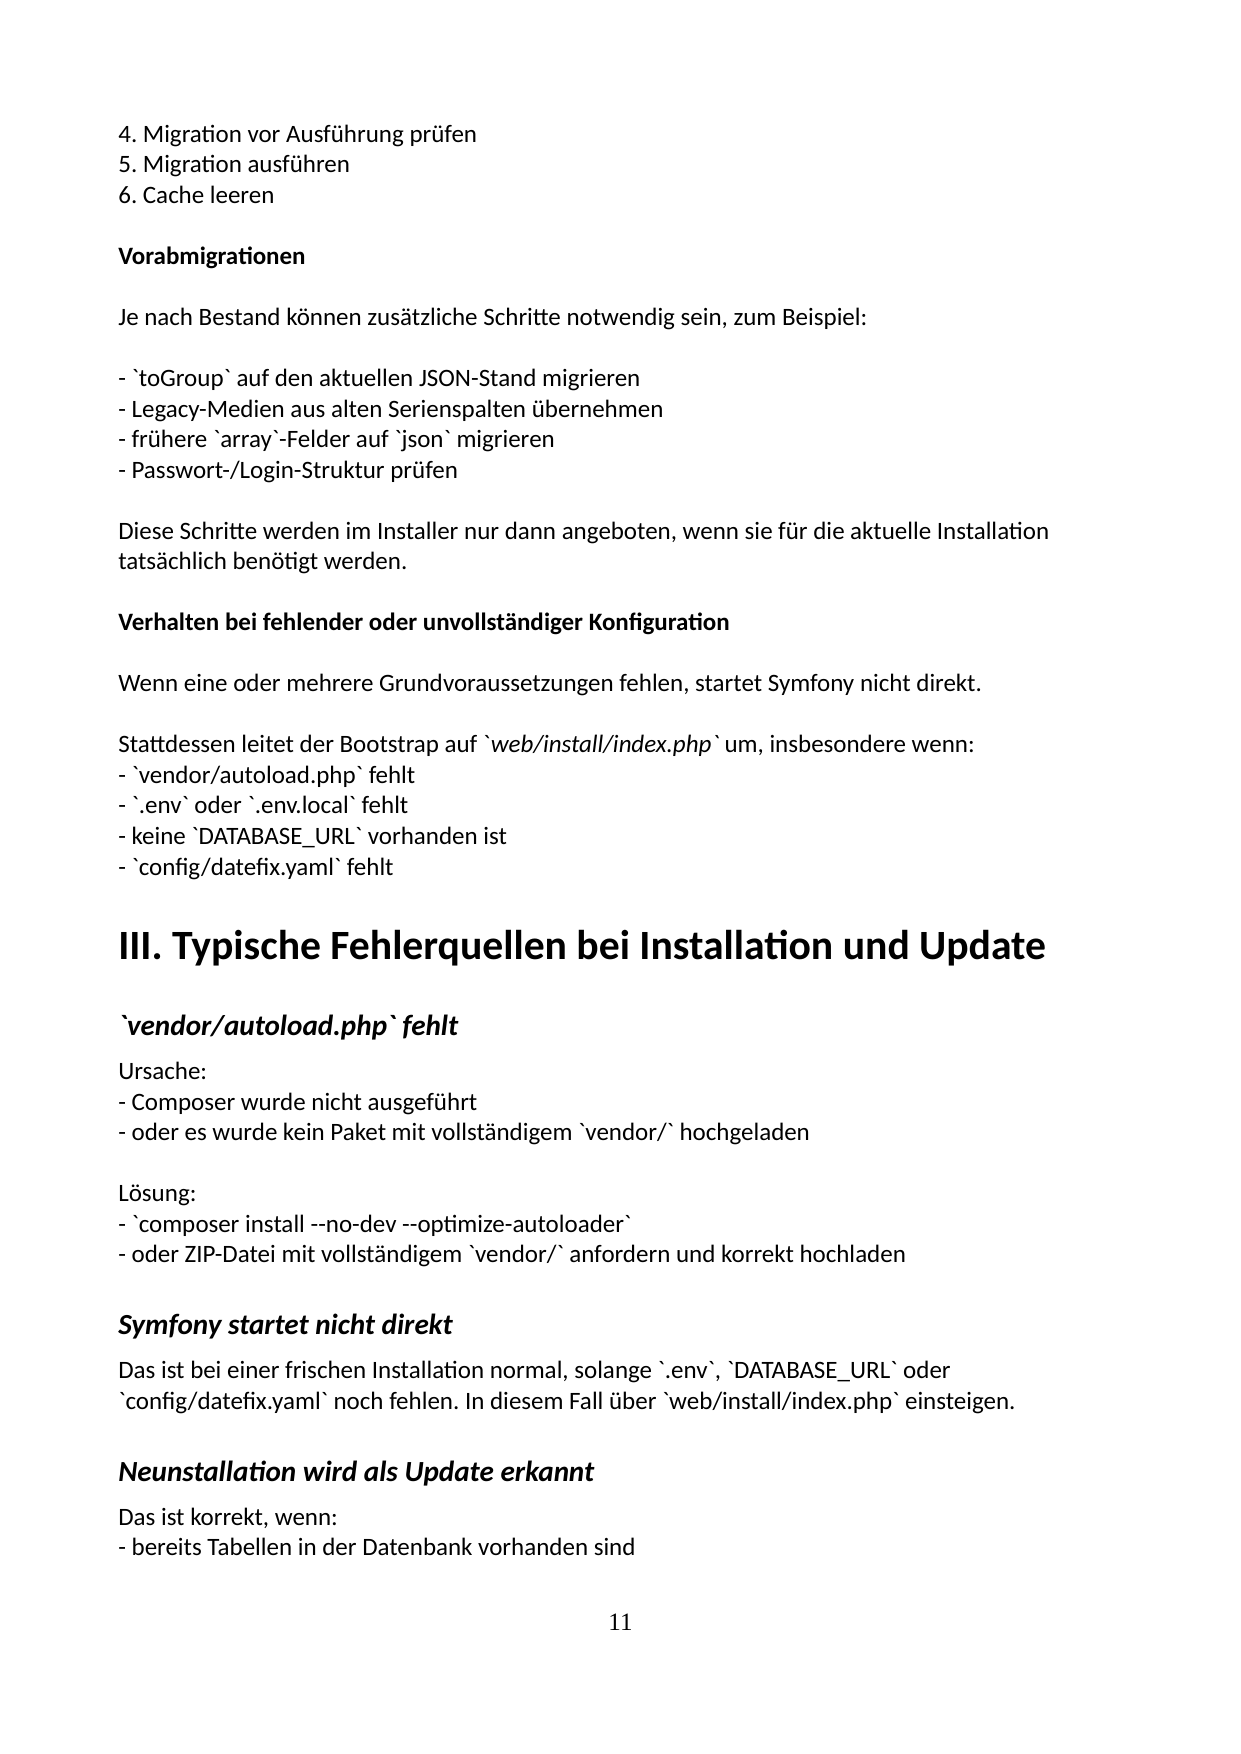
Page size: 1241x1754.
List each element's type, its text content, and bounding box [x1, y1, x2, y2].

text Das ist bei einer frischen Installation normal, solange `.env`, `DATABASE_URL` oder `config/datefix.yaml` noch fehlen. In diesem Fall über `web/install/index.php` einsteigen. [118, 1354, 1122, 1415]
text Das ist korrekt, wenn: - bereits Tabellen in der Datenbank vorhanden sind [118, 1501, 1122, 1562]
text Ursache: - Composer wurde nicht ausgeführt - oder es wurde kein Paket mit vollständigem `vendor/` hochgeladen Lösung: - `composer install --no-dev --optimize-autoloader` - oder ZIP-Datei mit vollständigem `vendor/` anfordern und korrekt hochladen [118, 1055, 1122, 1269]
text 4. Migration vor Ausführung prüfen 5. Migration ausführen 6. Cache leeren Vorabmigrationen Je nach Bestand können zusätzliche Schritte notwendig sein, zum Beispiel: - `toGroup` auf den aktuellen JSON-Stand migrieren - Legacy-Medien aus alten Serienspalten übernehmen - frühere `array`-Felder auf `json` migrieren - Passwort-/Login-Struktur prüfen Diese Schritte werden im Installer nur dann angeboten, wenn sie für die aktuelle Installation tatsächlich benötigt werden. Verhalten bei fehlender oder unvollständiger Konfiguration Wenn eine oder mehrere Grundvoraussetzungen fehlen, startet Symfony nicht direkt. Stattdessen leitet der Bootstrap auf `web/install/index.php` um, insbesondere wenn: - `vendor/autoload.php` fehlt - `.env` oder `.env.local` fehlt - keine `DATABASE_URL` vorhanden ist - `config/datefix.yaml` fehlt [118, 118, 1122, 881]
subtitle III. Typische Fehlerquellen bei Installation und Update [118, 919, 1122, 969]
subtitle Symfony startet nicht direkt [118, 1306, 1122, 1342]
subtitle Neunstallation wird als Update erkannt [118, 1453, 1122, 1488]
subtitle `vendor/autoload.php` fehlt [118, 1007, 1122, 1043]
